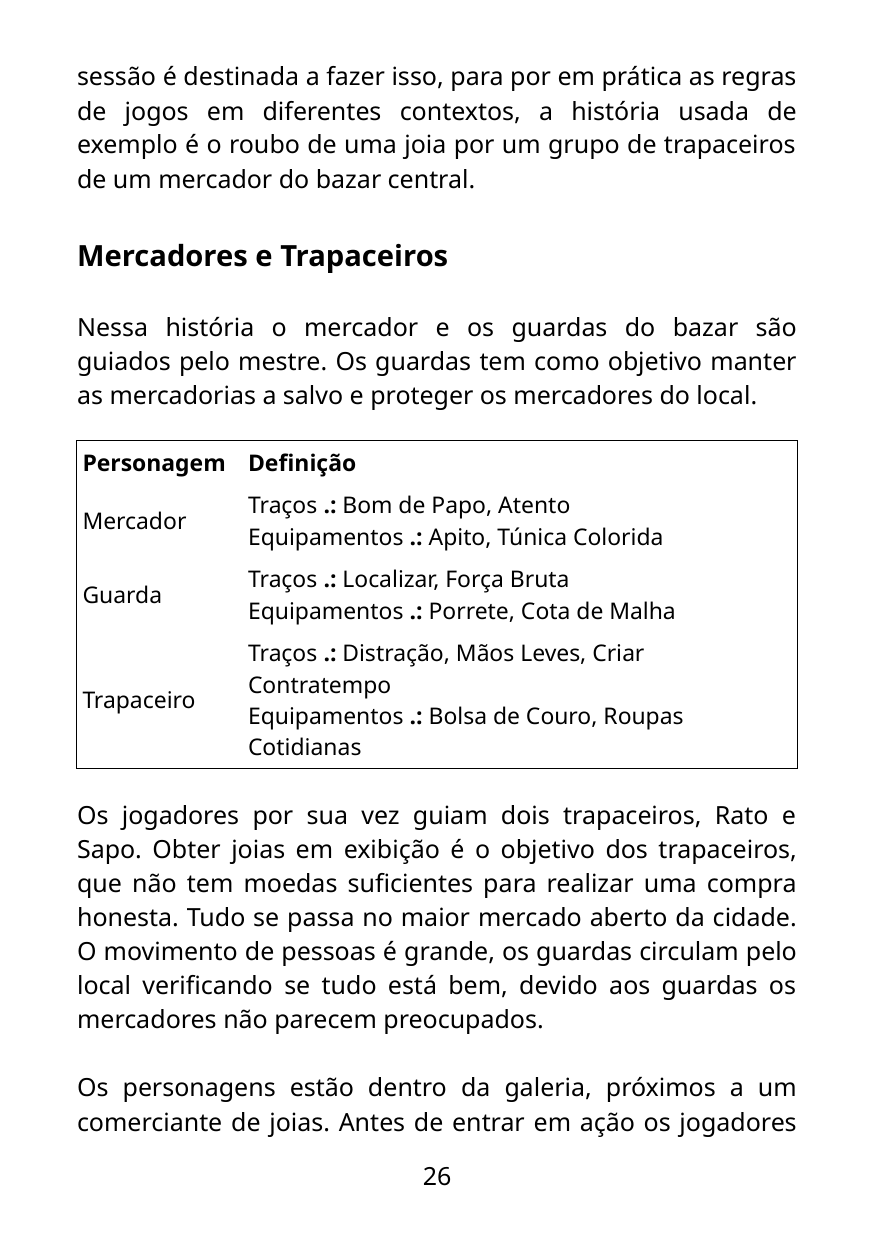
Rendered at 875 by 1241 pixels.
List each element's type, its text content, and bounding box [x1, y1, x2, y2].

text Os personagens estão dentro da galeria, próximos a um comerciante de joias. Antes de entrar em ação os jogadores [77, 1070, 797, 1138]
text Nessa história o mercador e os guardas do bazar são guiados pelo mestre. Os guardas tem como objetivo manter as mercadorias a salvo e proteger os mercadores do local. [77, 309, 797, 412]
table_header Definição [242, 441, 797, 484]
text Os jogadores por sua vez guiam dois trapaceiros, Rato e Sapo. Obter joias em exibição é o objetivo dos trapaceiros, que não tem moedas suficientes para realizar uma compra honesta. Tudo se passa no maior mercado aberto da cidade. O movimento de pessoas é grande, os guardas circulam pelo local verificando se tudo está bem, devido aos guardas os mercadores não parecem preocupados. [77, 798, 797, 1036]
table_cell Traços .: Bom de Papo, Atento Equipamentos .: Apito, Túnica Colorida [242, 484, 797, 558]
table_cell Traços .: Localizar, Força Bruta Equipamentos .: Porrete, Cota de Malha [242, 558, 797, 632]
table_cell Guarda [77, 558, 242, 632]
table_cell Mercador [77, 484, 242, 558]
text sessão é destinada a fazer isso, para por em prática as regras de jogos em diferentes contextos, a história usada de exemplo é o roubo de uma joia por um grupo de trapaceiros de um mercador do bazar central. [77, 59, 797, 195]
subtitle Mercadores e Trapaceiros [77, 235, 797, 275]
table_cell Trapaceiro [77, 632, 242, 768]
table_header Personagem [77, 441, 242, 484]
table_cell Traços .: Distração, Mãos Leves, Criar Contratempo Equipamentos .: Bolsa de Couro, Roupas Cotidianas [242, 632, 797, 768]
